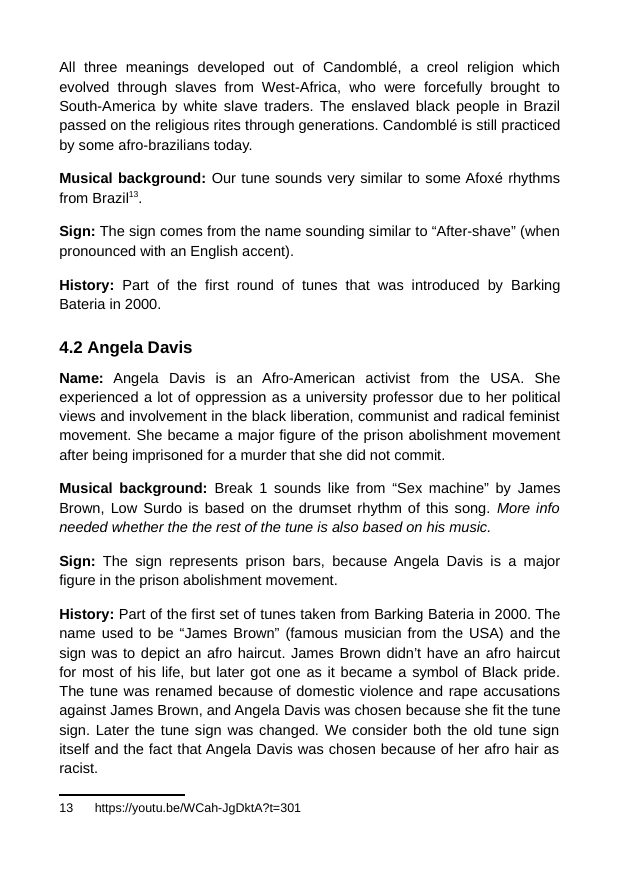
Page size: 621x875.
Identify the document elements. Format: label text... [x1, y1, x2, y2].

text Musical background: Break 1 sounds like from “Sex machine” by James Brown, Low Surdo is based on the drumset rhythm of this song. More info needed whether the the rest of the tune is also based on his music. [59, 480, 561, 536]
text Sign: The sign comes from the name sounding similar to “After-shave” (when pronounced with an English accent). [59, 223, 561, 259]
text https://youtu.be/WCah-JgDktA?t=301 [59, 801, 561, 815]
subtitle Angela Davis [59, 338, 561, 357]
text Name: Angela Davis is an Afro-American activist from the USA. She experienced a lot of oppression as a university professor due to her political views and involvement in the black liberation, communist and radical feminist movement. She became a major figure of the prison abolishment movement after being imprisoned for a murder that she did not commit. [59, 369, 561, 463]
text History: Part of the first round of tunes that was introduced by Barking Bateria in 2000. [59, 276, 561, 312]
text All three meanings developed out of Candomblé, a creol religion which evolved through slaves from West-Africa, who were forcefully brought to South-America by white slave traders. The enslaved black people in Brazil passed on the religious rites through generations. Candomblé is still practiced by some afro-brazilians today. [59, 59, 561, 153]
text History: Part of the first set of tunes taken from Barking Bateria in 2000. The name used to be “James Brown” (famous musician from the USA) and the sign was to depict an afro haircut. James Brown didn’t have an afro haircut for most of his life, but later got one as it became a symbol of Black pride. The tune was renamed because of domestic violence and rape accusations against James Brown, and Angela Davis was chosen because she fit the tune sign. Later the tune sign was changed. We consider both the old tune sign itself and the fact that Angela Davis was chosen because of her afro hair as racist. [59, 606, 561, 777]
text Musical background: Our tune sounds very similar to some Afoxé rhythms from Brazil. [59, 170, 561, 206]
text Sign: The sign represents prison bars, because Angela Davis is a major figure in the prison abolishment movement. [59, 553, 561, 589]
